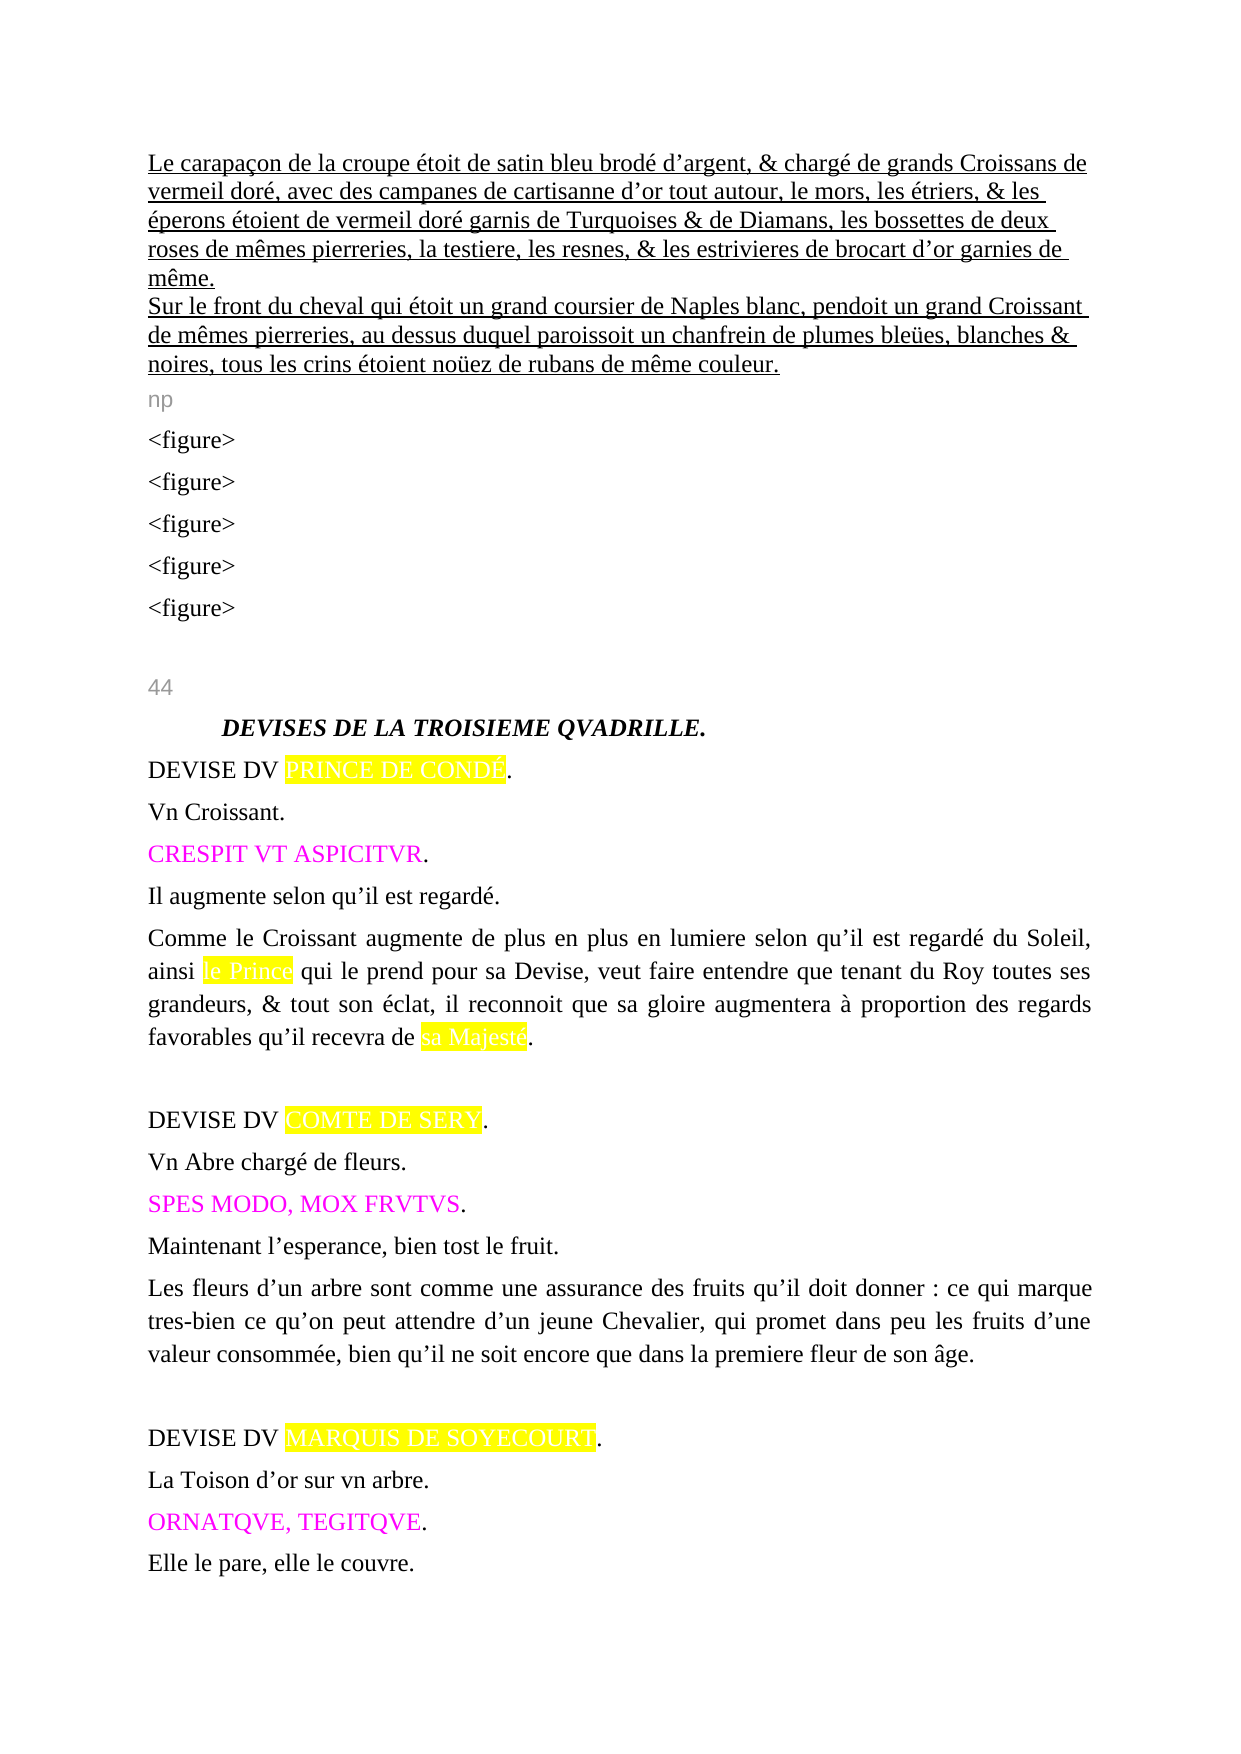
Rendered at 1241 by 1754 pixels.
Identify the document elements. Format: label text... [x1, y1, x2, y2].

text DEVISE DV MARQUIS DE SOYECOURT. [596, 1423, 1093, 1452]
text La Toison d’or sur vn arbre. [148, 1465, 1093, 1493]
text Comme le Croissant augmente de plus en plus en lumiere selon qu’il est regardé du Soleil, ainsi le Prince qui le prend pour sa Devise, veut faire entendre que tenant du Roy toutes ses grandeurs, & tout son éclat, il reconnoit que sa gloire augmentera à proportion des regards favorables qu’il recevra de sa Majesté. [148, 923, 1093, 1051]
text <figure> [148, 426, 1093, 454]
text Vn Croissant. [148, 797, 1093, 826]
text <figure> [148, 593, 1093, 622]
text Il augmente selon qu’il est regardé. [148, 881, 1093, 910]
text 44 [173, 674, 1093, 701]
text Sur le front du cheval qui étoit un grand coursier de Naples blanc, pendoit un grand Croissant de mêmes pierreries, au dessus duquel paroissoit un chanfrein de plumes bleües, blanches & noires, tous les crins étoient noüez de rubans de même couleur. [148, 291, 1093, 378]
text CRESPIT VT ASPICITVR. [148, 839, 1093, 868]
text DEVISE DV COMTE DE SERY. [148, 1106, 285, 1134]
text ORNATQVE, TEGITQVE. [148, 1507, 1093, 1535]
text DEVISE DV PRINCE DE CONDÉ. [506, 755, 1093, 784]
text Les fleurs d’un arbre sont comme une assurance des fruits qu’il doit donner : ce qui marque tres-bien ce qu’on peut attendre d’un jeune Chevalier, qui promet dans peu les fruits d’une valeur consommée, bien qu’il ne soit encore que dans la premiere fleur de son âge. [148, 1273, 1093, 1368]
text SPES MODO, MOX FRVTVS. [148, 1189, 1093, 1218]
text <figure> [148, 551, 1093, 580]
text DEVISES DE LA TROISIEME QVADRILLE. [148, 713, 1093, 742]
text Elle le pare, elle le couvre. [148, 1548, 1093, 1577]
text np [173, 386, 1093, 413]
text DEVISE DV PRINCE DE CONDÉ. [148, 755, 285, 784]
text Vn Abre chargé de fleurs. [148, 1147, 1093, 1176]
text <figure> [148, 509, 1093, 538]
text <figure> [148, 467, 1093, 496]
text Le carapaçon de la croupe étoit de satin bleu brodé d’argent, & chargé de grands Croissans de vermeil doré, avec des campanes de cartisanne d’or tout autour, le mors, les étriers, & les éperons étoient de vermeil doré garnis de Turquoises & de Diamans, les bossettes de deux roses de mêmes pierreries, la testiere, les resnes, & les estrivieres de brocart d’or garnies de même. [148, 148, 1093, 291]
text DEVISE DV MARQUIS DE SOYECOURT. [148, 1423, 285, 1452]
text DEVISE DV COMTE DE SERY. [482, 1106, 1093, 1134]
text Maintenant l’esperance, bien tost le fruit. [148, 1231, 1093, 1260]
